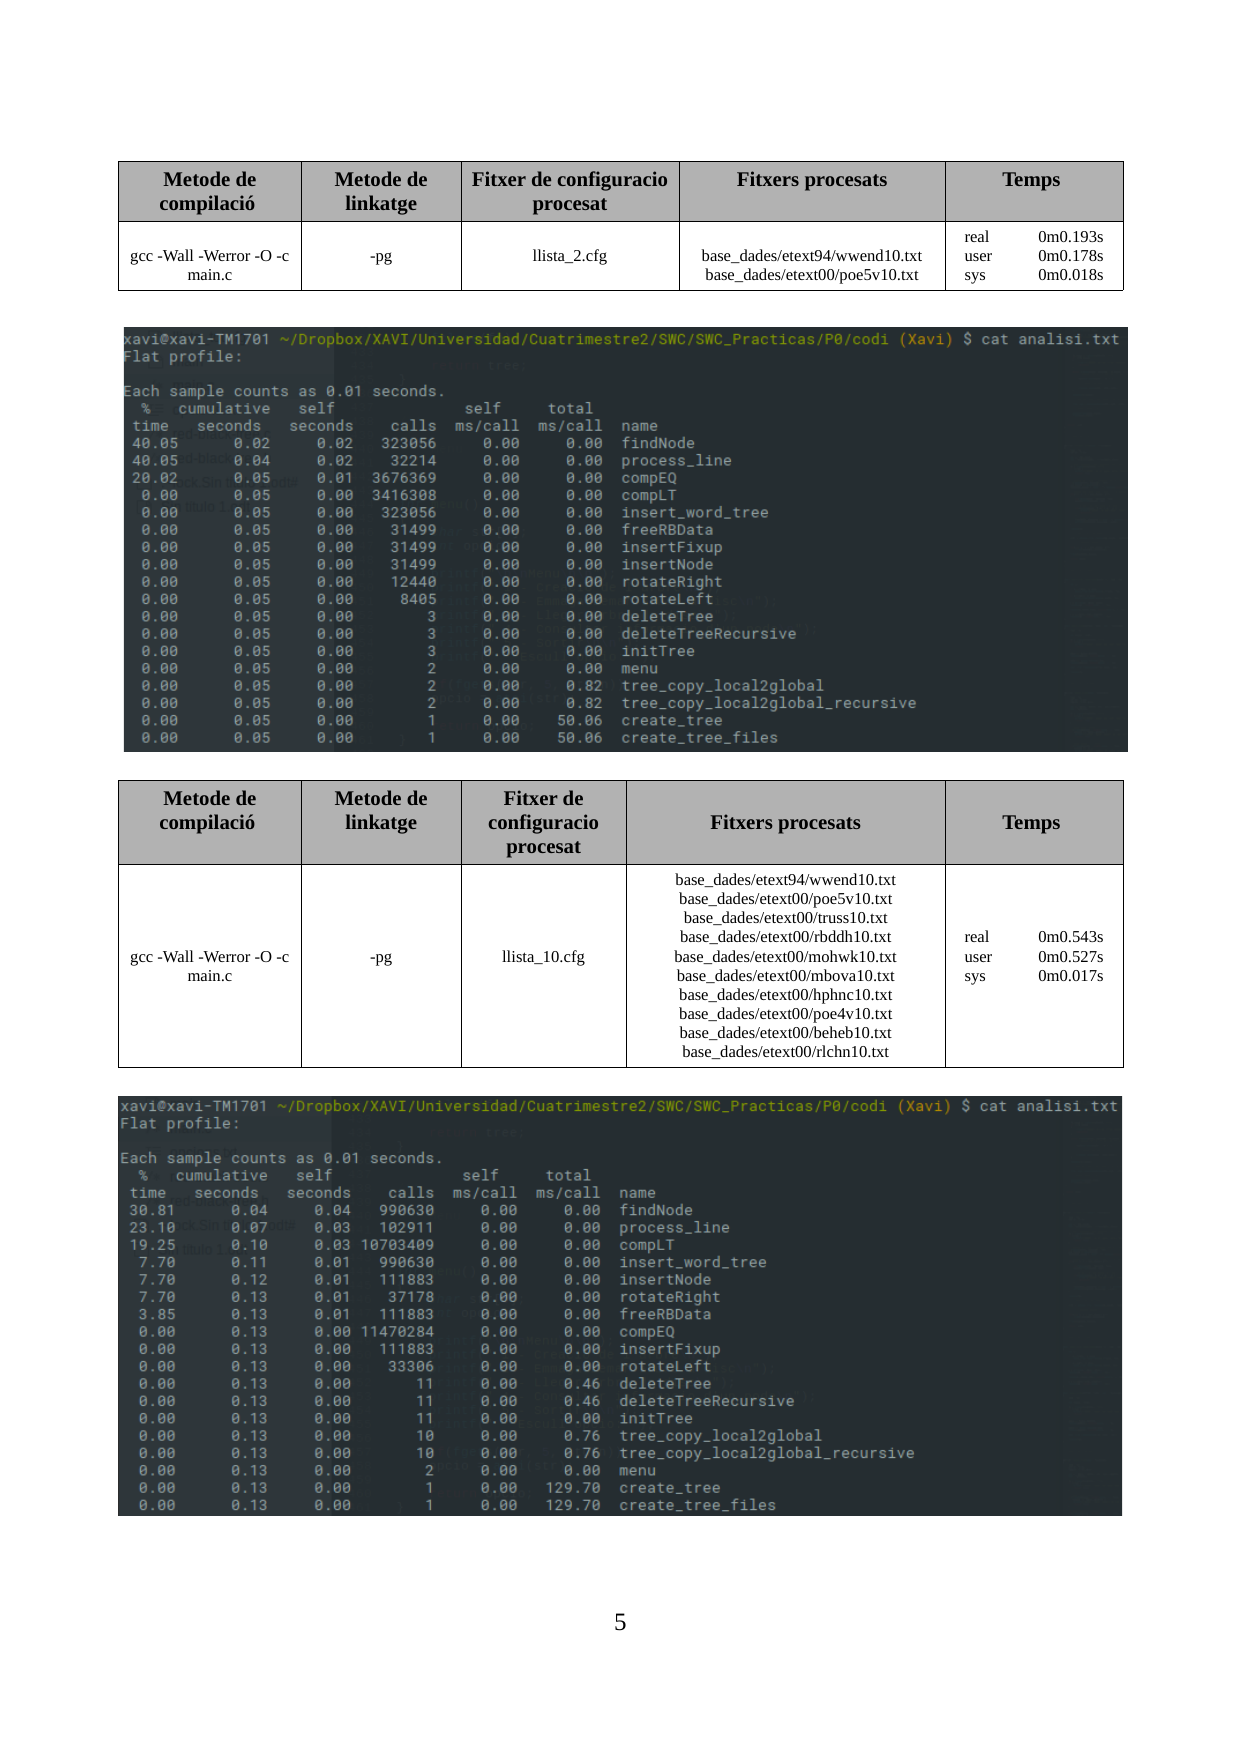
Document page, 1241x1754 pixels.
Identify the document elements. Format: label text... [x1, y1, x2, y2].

picture [118, 1096, 1123, 1516]
table_cell real 0m0.543s user 0m0.527s sys 0m0.017s [946, 865, 1123, 1067]
table_header Metode de linkatge [302, 781, 461, 864]
table_header Fitxer de configuracio procesat [462, 162, 679, 221]
table_header Metode de linkatge [302, 162, 461, 221]
table_header Fitxers procesats [680, 162, 945, 221]
table_cell base_dades/etext94/wwend10.txt base_dades/etext00/poe5v10.txt [680, 222, 945, 290]
table_cell llista_2.cfg [462, 222, 679, 290]
table_header Metode de compilació [119, 162, 301, 221]
table_cell -pg [302, 865, 461, 1067]
picture [123, 327, 1128, 752]
table_cell llista_10.cfg [462, 865, 626, 1067]
table_header Temps [946, 781, 1123, 864]
table_header Fitxer de configuracio procesat [462, 781, 626, 864]
table_header Metode de compilació [119, 781, 301, 864]
table_cell gcc -Wall -Werror -O -c main.c [119, 222, 301, 290]
table_cell real 0m0.193s user 0m0.178s sys 0m0.018s [946, 222, 1123, 290]
table_header Temps [946, 162, 1123, 221]
table_header Fitxers procesats [627, 781, 945, 864]
table_cell -pg [302, 222, 461, 290]
table_cell base_dades/etext94/wwend10.txt base_dades/etext00/poe5v10.txt base_dades/etext00/truss10.txt base_dades/etext00/rbddh10.txt base_dades/etext00/mohwk10.txt base_dades/etext00/mbova10.txt base_dades/etext00/hphnc10.txt base_dades/etext00/poe4v10.txt base_dades/etext00/beheb10.txt base_dades/etext00/rlchn10.txt [627, 865, 945, 1067]
table_cell gcc -Wall -Werror -O -c main.c [119, 865, 301, 1067]
